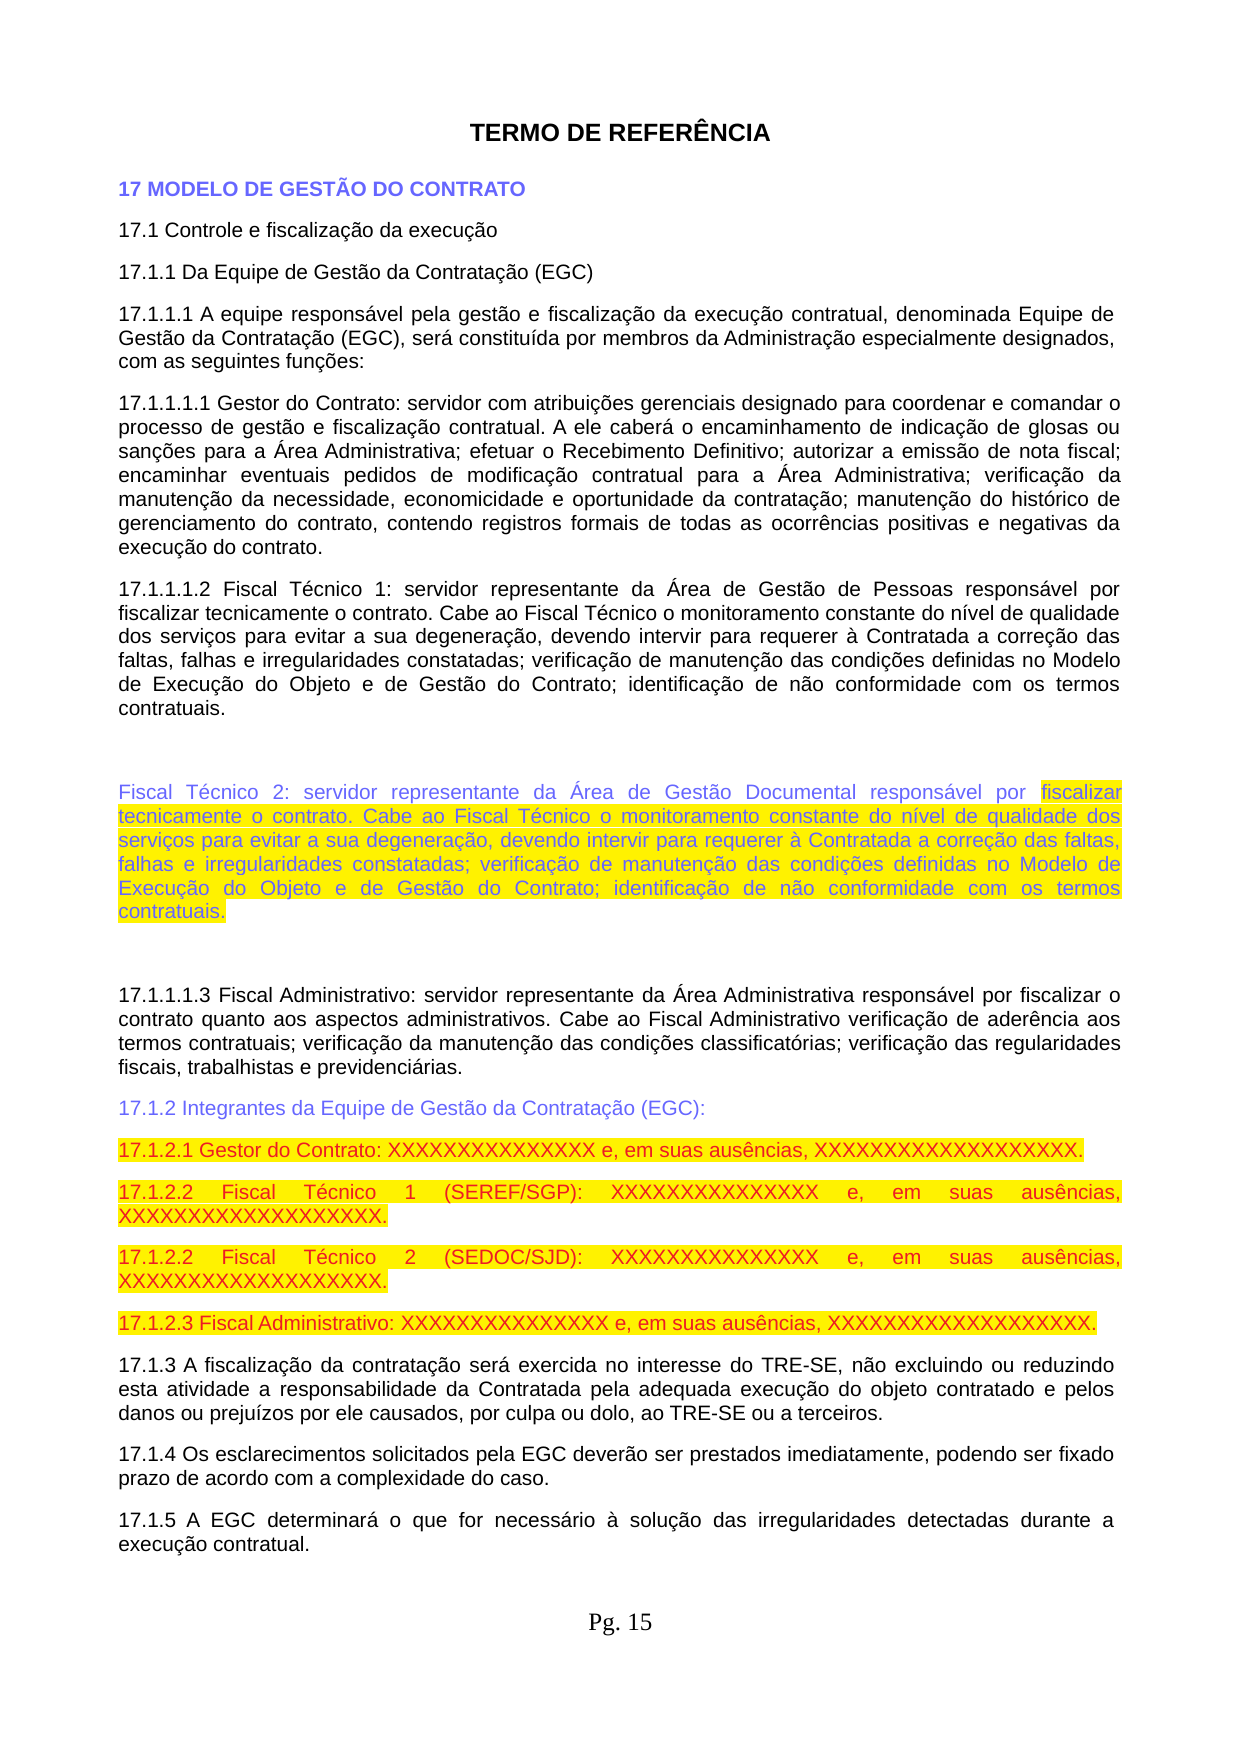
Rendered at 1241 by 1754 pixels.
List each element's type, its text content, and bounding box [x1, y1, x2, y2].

text 17.1.2.3 Fiscal Administrativo: XXXXXXXXXXXXXXX e, em suas ausências, XXXXXXXXXXXXXXXXXXX. [118, 1311, 1122, 1335]
text 17.1.1.1.2 Fiscal Técnico 1: servidor representante da Área de Gestão de Pessoas responsável por fiscalizar tecnicamente o contrato. Cabe ao Fiscal Técnico o monitoramento constante do nível de qualidade dos serviços para evitar a sua degeneração, devendo intervir para requerer à Contratada a correção das faltas, falhas e irregularidades constatadas; verificação de manutenção das condições definidas no Modelo de Execução do Objeto e de Gestão do Contrato; identificação de não conformidade com os termos contratuais. [118, 576, 1122, 720]
text 17.1.5 A EGC determinará o que for necessário à solução das irregularidades detectadas durante a execução contratual. [118, 1508, 1116, 1556]
text 17.1.1.1 A equipe responsável pela gestão e fiscalização da execução contratual, denominada Equipe de Gestão da Contratação (EGC), será constituída por membros da Administração especialmente designados, com as seguintes funções: [118, 301, 1116, 373]
text 17.1 Controle e fiscalização da execução [118, 218, 1116, 242]
text 17.1.2.1 Gestor do Contrato: XXXXXXXXXXXXXXX e, em suas ausências, XXXXXXXXXXXXXXXXXXX. [118, 1138, 1122, 1162]
text 17.1.1.1.3 Fiscal Administrativo: servidor representante da Área Administrativa responsável por fiscalizar o contrato quanto aos aspectos administrativos. Cabe ao Fiscal Administrativo verificação de aderência aos termos contratuais; verificação da manutenção das condições classificatórias; verificação das regularidades fiscais, trabalhistas e previdenciárias. [118, 983, 1122, 1078]
text 17.1.1 Da Equipe de Gestão da Contratação (EGC) [118, 260, 1116, 284]
text 17.1.4 Os esclarecimentos solicitados pela EGC deverão ser prestados imediatamente, podendo ser fixado prazo de acordo com a complexidade do caso. [118, 1442, 1116, 1490]
text 17.1.2 Integrantes da Equipe de Gestão da Contratação (EGC): [118, 1096, 1116, 1120]
text Fiscal Técnico 2: servidor representante da Área de Gestão Documental responsável por fiscalizar tecnicamente o contrato. Cabe ao Fiscal Técnico o monitoramento constante do nível de qualidade dos serviços para evitar a sua degeneração, devendo intervir para requerer à Contratada a correção das faltas, falhas e irregularidades constatadas; verificação de manutenção das condições definidas no Modelo de Execução do Objeto e de Gestão do Contrato; identificação de não conformidade com os termos contratuais. [118, 779, 1122, 923]
text 17.1.2.2 Fiscal Técnico 1 (SEREF/SGP): XXXXXXXXXXXXXXX e, em suas ausências, XXXXXXXXXXXXXXXXXXX. [118, 1179, 1122, 1227]
text 17.1.1.1.1 Gestor do Contrato: servidor com atribuições gerenciais designado para coordenar e comandar o processo de gestão e fiscalização contratual. A ele caberá o encaminhamento de indicação de glosas ou sanções para a Área Administrativa; efetuar o Recebimento Definitivo; autorizar a emissão de nota fiscal; encaminhar eventuais pedidos de modificação contratual para a Área Administrativa; verificação da manutenção da necessidade, economicidade e oportunidade da contratação; manutenção do histórico de gerenciamento do contrato, contendo registros formais de todas as ocorrências positivas e negativas da execução do contrato. [118, 391, 1122, 559]
text 17 MODELO DE GESTÃO DO CONTRATO [118, 176, 1116, 200]
text 17.1.2.2 Fiscal Técnico 2 (SEDOC/SJD): XXXXXXXXXXXXXXX e, em suas ausências, XXXXXXXXXXXXXXXXXXX. [118, 1245, 1122, 1293]
text 17.1.3 A fiscalização da contratação será exercida no interesse do TRE-SE, não excluindo ou reduzindo esta atividade a responsabilidade da Contratada pela adequada execução do objeto contratado e pelos danos ou prejuízos por ele causados, por culpa ou dolo, ao TRE-SE ou a terceiros. [118, 1352, 1116, 1424]
